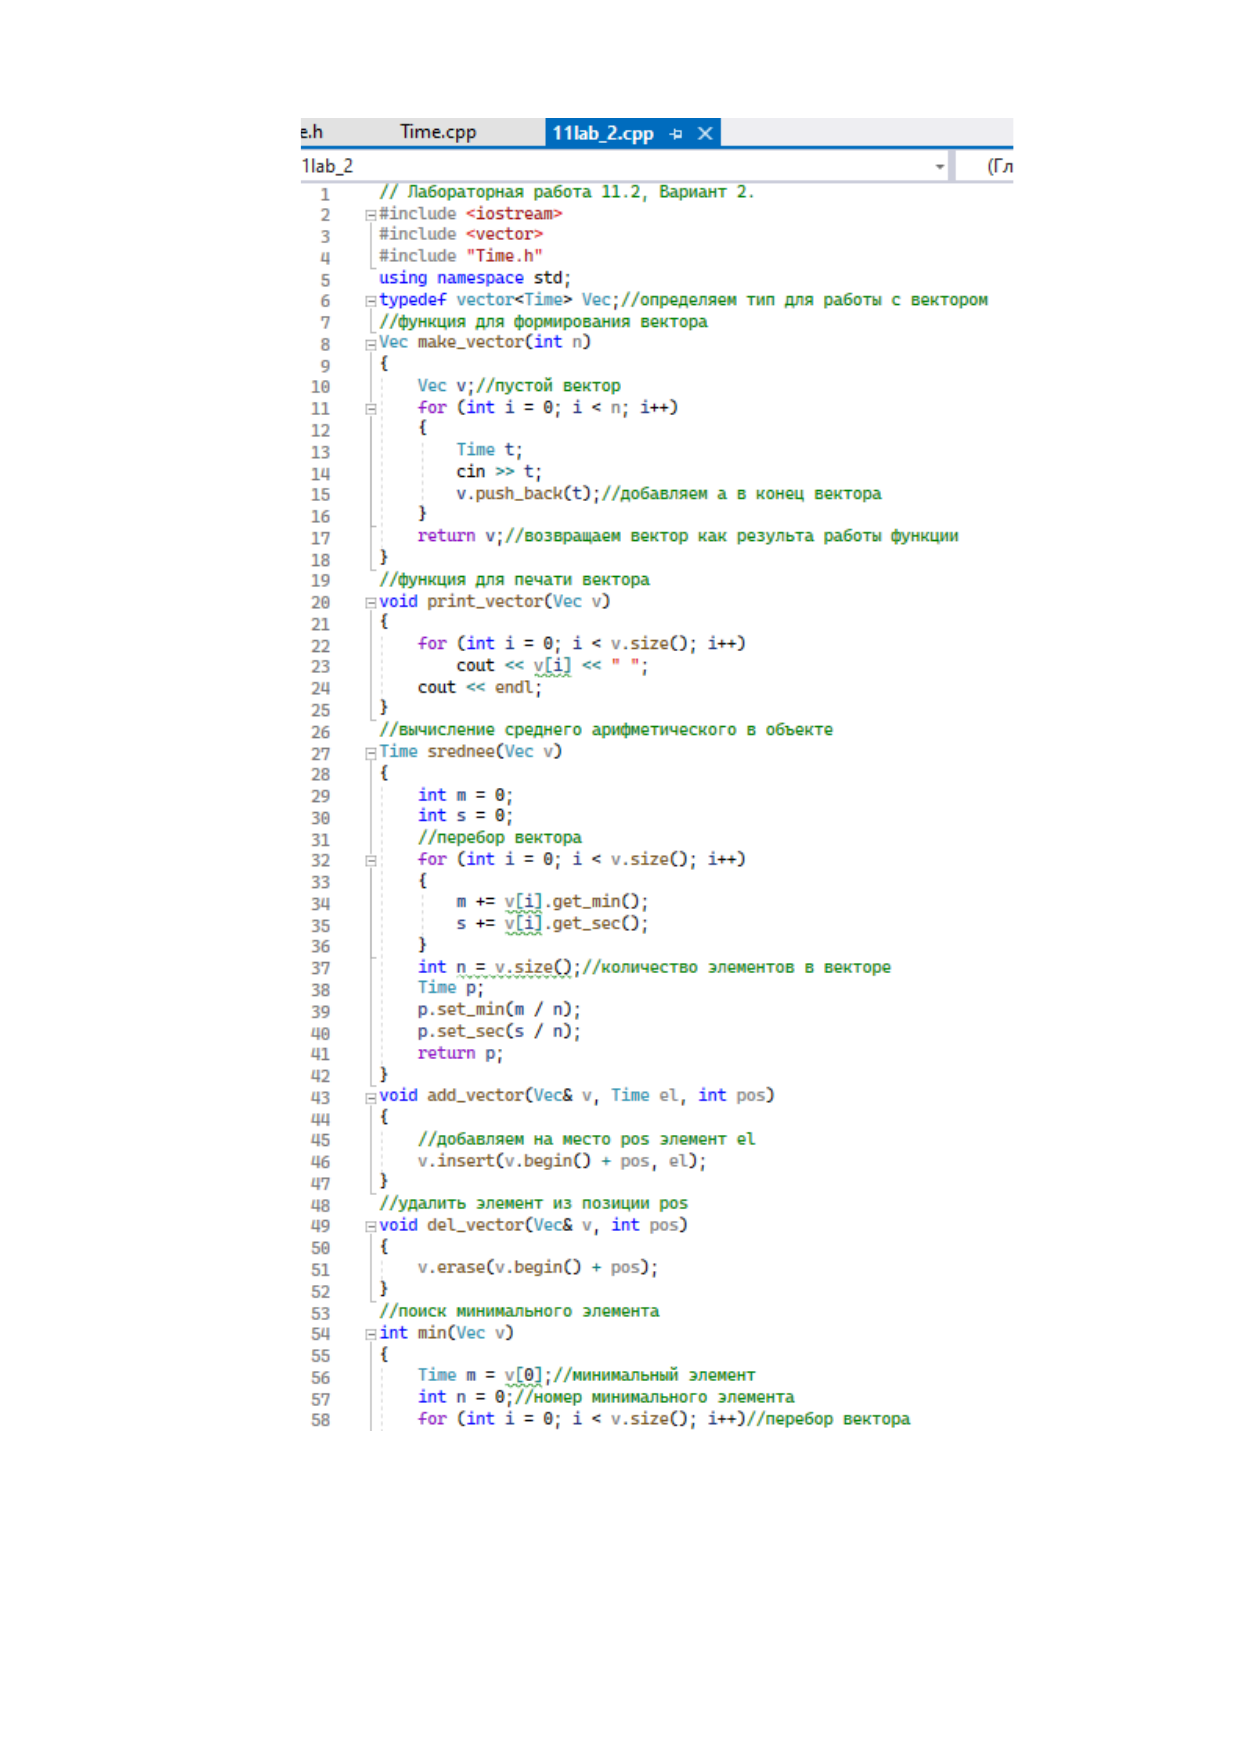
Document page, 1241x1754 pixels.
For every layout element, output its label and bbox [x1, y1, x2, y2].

picture [300, 118, 1014, 1431]
